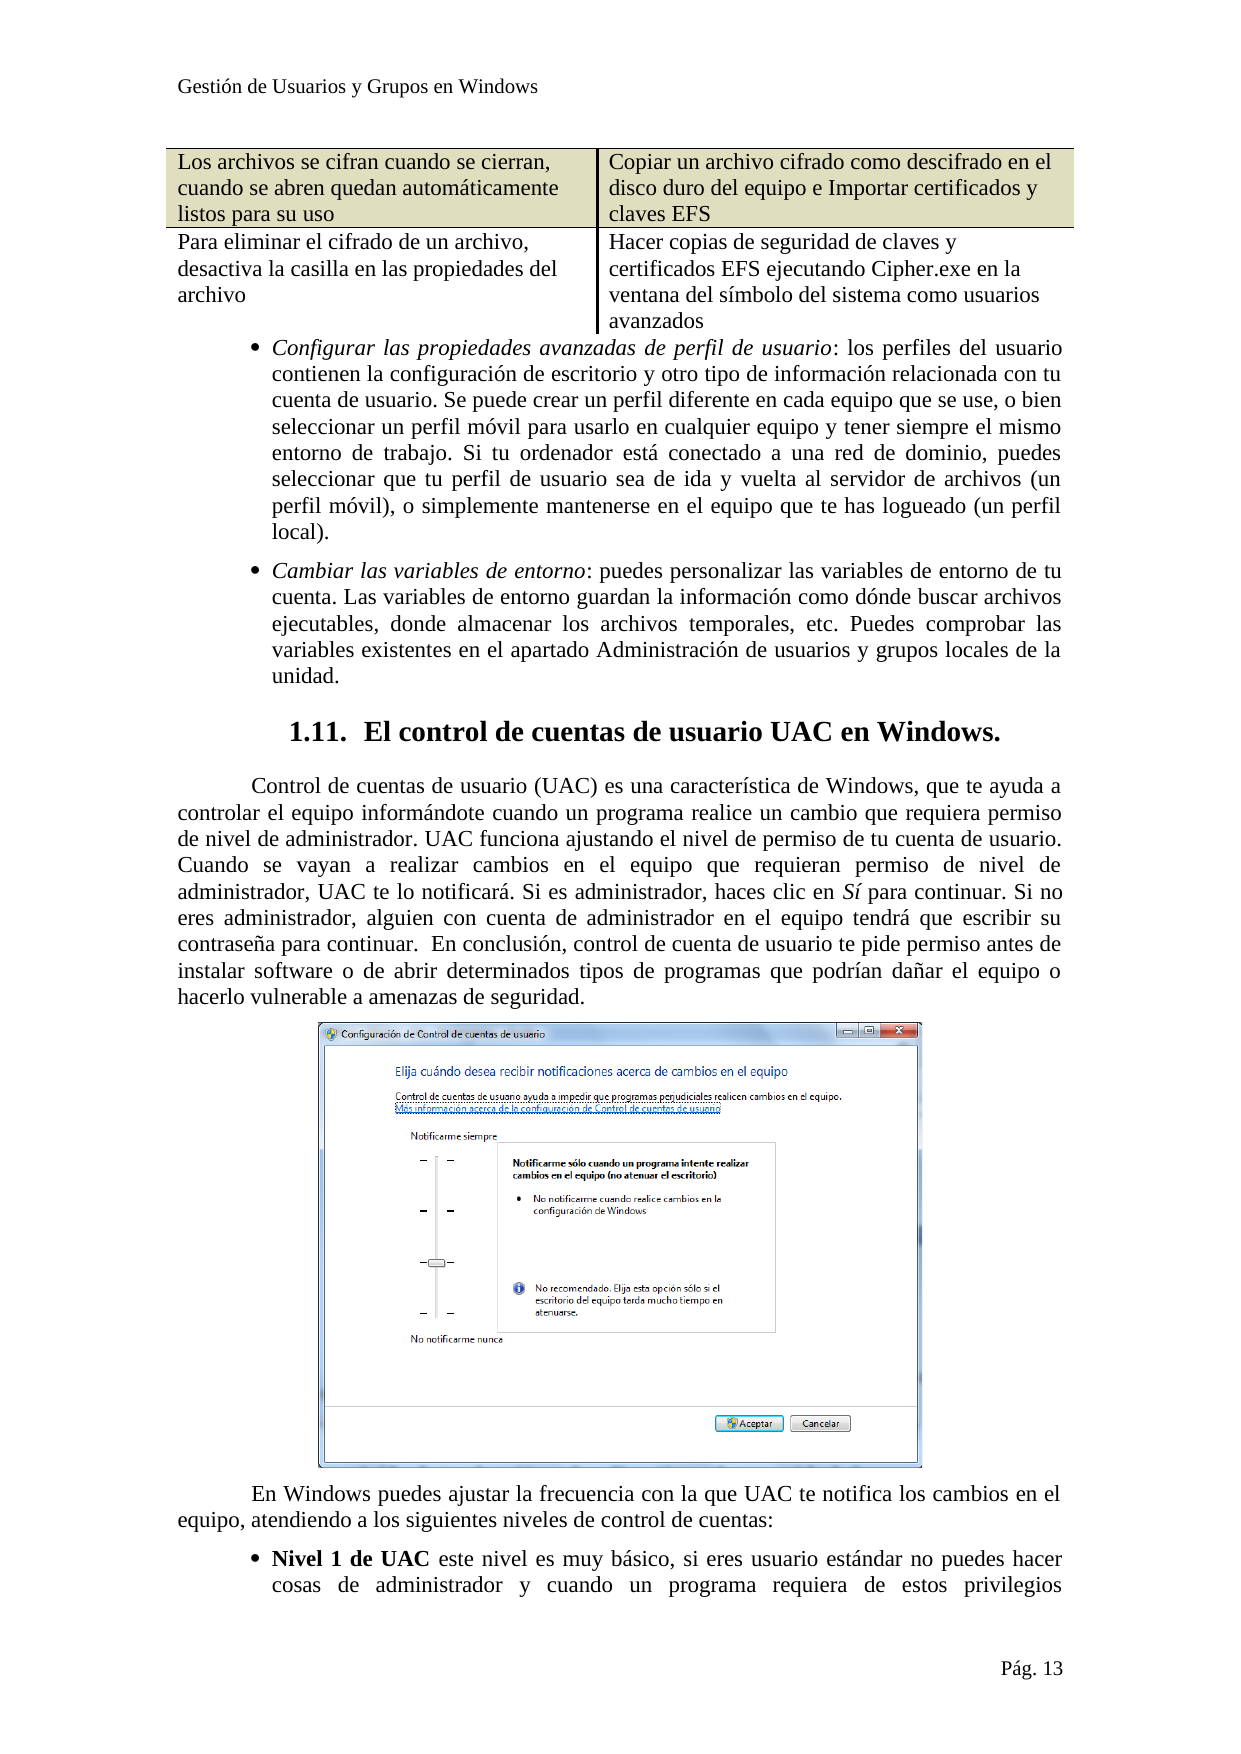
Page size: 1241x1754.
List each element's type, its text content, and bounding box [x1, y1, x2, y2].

table_cell Para eliminar el cifrado de un archivo, desactiva la casilla en las propiedades del archivo [166, 228, 596, 334]
list Configurar las propiedades avanzadas de perfil de usuario: los perfiles del usuario contienen la configuración de escritorio y otro tipo de información relacionada con tu cuenta de usuario. Se puede crear un perfil diferente en cada equipo que se use, o bien seleccionar un perfil móvil para usarlo en cualquier equipo y tener siempre el mismo entorno de trabajo. Si tu ordenador está conectado a una red de dominio, puedes seleccionar que tu perfil de usuario sea de ida y vuelta al servidor de archivos (un perfil móvil), o simplemente mantenerse en el equipo que te has logueado (un perfil local). [251, 334, 1063, 544]
text Control de cuentas de usuario (UAC) es una característica de Windows, que te ayuda a controlar el equipo informándote cuando un programa realice un cambio que requiera permiso de nivel de administrador. UAC funciona ajustando el nivel de permiso de tu cuenta de usuario. Cuando se vayan a realizar cambios en el equipo que requieran permiso de nivel de administrador, UAC te lo notificará. Si es administrador, haces clic en Sí para continuar. Si no eres administrador, alguien con cuenta de administrador en el equipo tendrá que escribir su contraseña para continuar. ‎ En conclusión, control de cuenta de usuario te pide permiso antes de instalar software o de abrir determinados tipos de programas que podrían dañar el equipo o hacerlo vulnerable a amenazas de seguridad. [177, 772, 1063, 1009]
list Nivel 1 de UAC este nivel es muy básico, si eres usuario estándar no puedes hacer cosas de administrador y cuando un programa requiera de estos privilegios [251, 1545, 1063, 1598]
list Cambiar las variables de entorno: puedes personalizar las variables de entorno de tu cuenta. Las variables de entorno guardan la información como dónde buscar archivos ejecutables, donde almacenar los archivos temporales, etc. Puedes comprobar las variables existentes en el apartado Administración de usuarios y grupos locales de la unidad. [251, 557, 1063, 689]
list El control de cuentas de usuario UAC en Windows. [288, 714, 1063, 747]
table_cell Hacer copias de seguridad de claves y certificados EFS ejecutando Cipher.exe en la ventana del símbolo del sistema como usuarios avanzados [599, 228, 1074, 334]
table_cell Copiar un archivo cifrado como descifrado en el disco duro del equipo e Importar certificados y claves EFS [599, 149, 1074, 227]
picture [318, 1022, 923, 1468]
text En Windows puedes ajustar la frecuencia con la que UAC te notifica los cambios en el equipo, atendiendo a los siguientes niveles de control de cuentas: [177, 1480, 1063, 1533]
table_cell Los archivos se cifran cuando se cierran, cuando se abren quedan automáticamente listos para su uso [166, 149, 596, 227]
